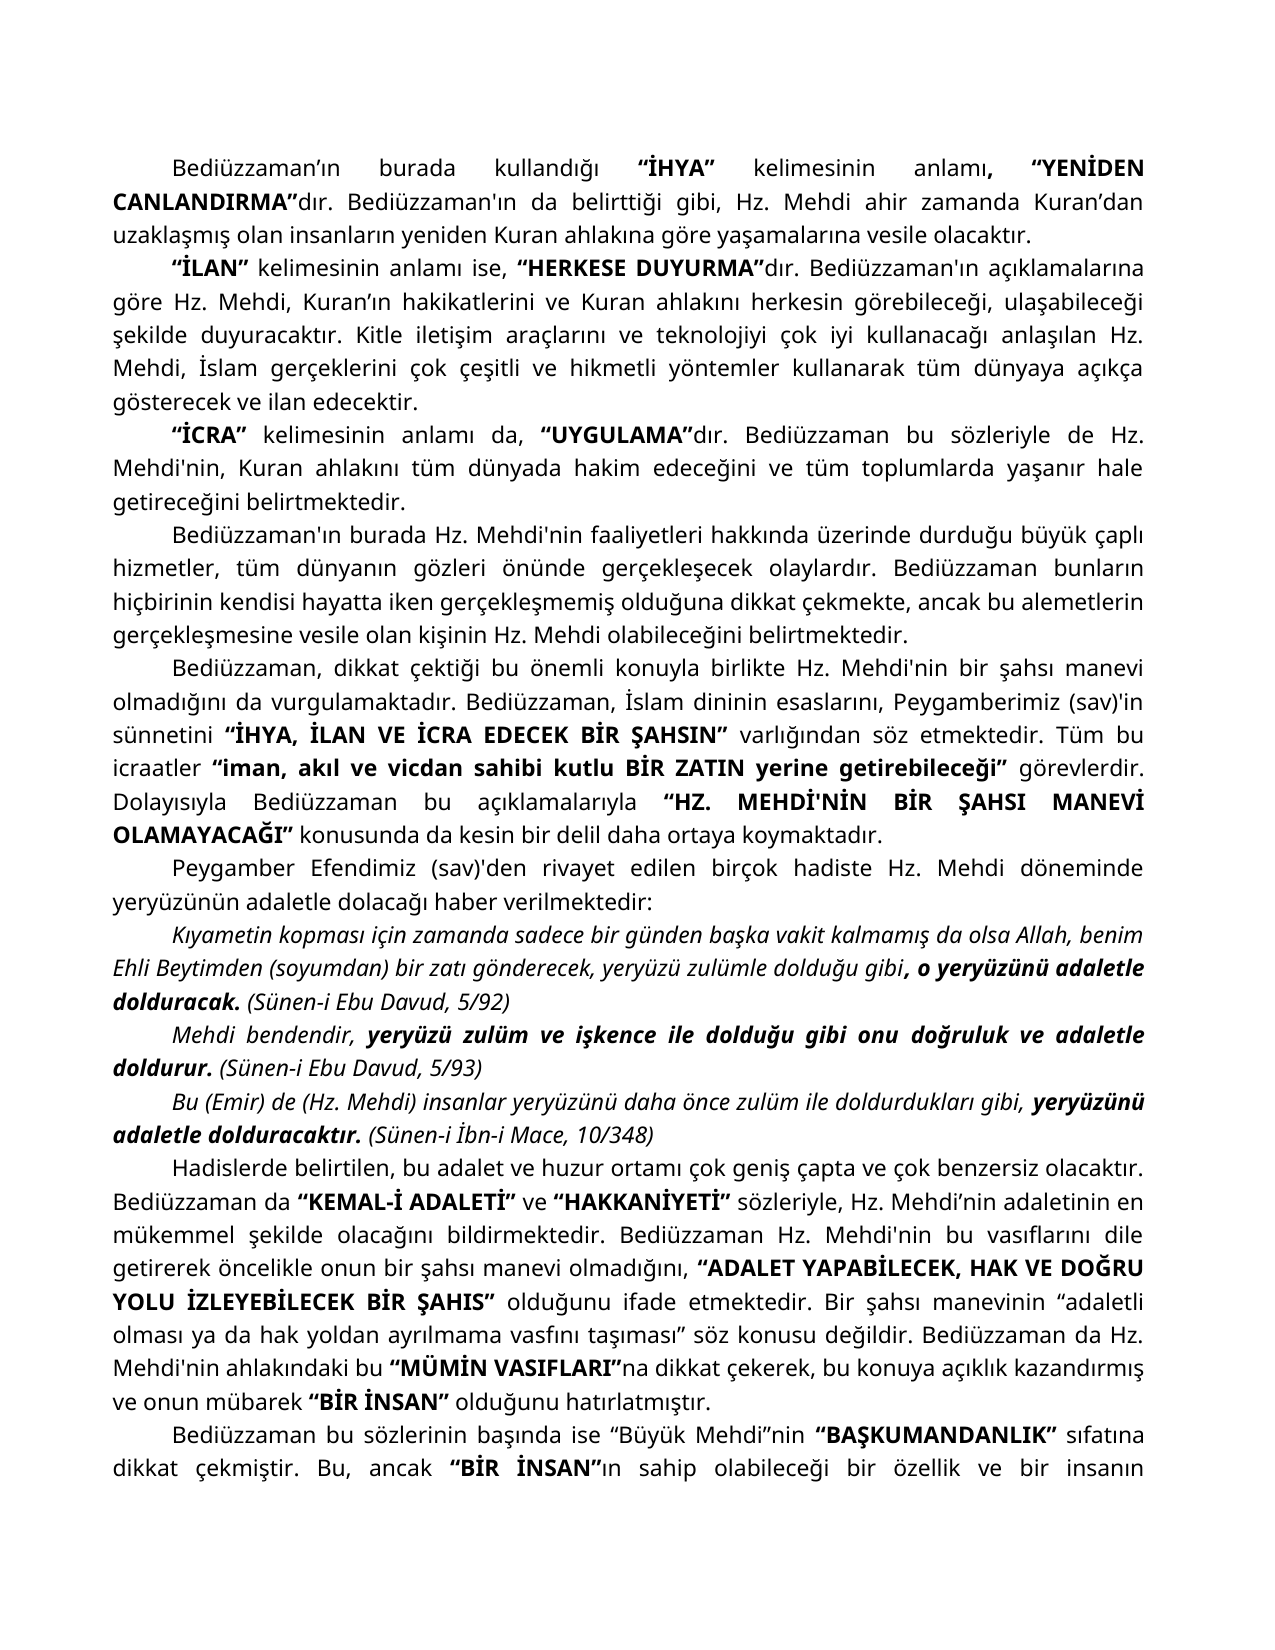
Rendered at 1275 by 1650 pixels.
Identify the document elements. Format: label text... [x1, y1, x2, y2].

text “İCRA” kelimesinin anlamı da, “UYGULAMA”dır. Bediüzzaman bu sözleriyle de Hz. Mehdi'nin, Kuran ahlakını tüm dünyada hakim edeceğini ve tüm toplumlarda yaşanır hale getireceğini belirtmektedir. [112, 417, 1145, 517]
text Bediüzzaman’ın burada kullandığı “İHYA” kelimesinin anlamı, “YENİDEN CANLANDIRMA”dır. Bediüzzaman'ın da belirttiği gibi, Hz. Mehdi ahir zamanda Kuran’dan uzaklaşmış olan insanların yeniden Kuran ahlakına göre yaşamalarına vesile olacaktır. [112, 150, 1145, 250]
text Hadislerde belirtilen, bu adalet ve huzur ortamı çok geniş çapta ve çok benzersiz olacaktır. Bediüzzaman da “KEMAL-İ ADALETİ” ve “HAKKANİYETİ” sözleriyle, Hz. Mehdi’nin adaletinin en mükemmel şekilde olacağını bildirmektedir. Bediüzzaman Hz. Mehdi'nin bu vasıflarını dile getirerek öncelikle onun bir şahsı manevi olmadığını, “ADALET YAPABİLECEK, HAK VE DOĞRU YOLU İZLEYEBİLECEK BİR ŞAHIS” olduğunu ifade etmektedir. Bir şahsı manevinin “adaletli olması ya da hak yoldan ayrılmama vasfını taşıması” söz konusu değildir. Bediüzzaman da Hz. Mehdi'nin ahlakındaki bu “MÜMİN VASIFLARI”na dikkat çekerek, bu konuya açıklık kazandırmış ve onun mübarek “BİR İNSAN” olduğunu hatırlatmıştır. [112, 1150, 1145, 1417]
text Bediüzzaman, dikkat çektiği bu önemli konuyla birlikte Hz. Mehdi'nin bir şahsı manevi olmadığını da vurgulamaktadır. Bediüzzaman, İslam dininin esaslarını, Peygamberimiz (sav)'in sünnetini “İHYA, İLAN VE İCRA EDECEK BİR ŞAHSIN” varlığından söz etmektedir. Tüm bu icraatler “iman, akıl ve vicdan sahibi kutlu BİR ZATIN yerine getirebileceği” görevlerdir. Dolayısıyla Bediüzzaman bu açıklamalarıyla “HZ. MEHDİ'NİN BİR ŞAHSI MANEVİ OLAMAYACAĞI” konusunda da kesin bir delil daha ortaya koymaktadır. [112, 650, 1145, 850]
text Kıyametin kopması için zamanda sadece bir günden başka vakit kalmamış da olsa Allah, benim Ehli Beytimden (soyumdan) bir zatı gönderecek, yeryüzü zulümle dolduğu gibi, o yeryüzünü adaletle dolduracak. (Sünen-i Ebu Davud, 5/92) [112, 917, 1145, 1017]
text “İLAN” kelimesinin anlamı ise, “HERKESE DUYURMA”dır. Bediüzzaman'ın açıklamalarına göre Hz. Mehdi, Kuran’ın hakikatlerini ve Kuran ahlakını herkesin görebileceği, ulaşabileceği şekilde duyuracaktır. Kitle iletişim araçlarını ve teknolojiyi çok iyi kullanacağı anlaşılan Hz. Mehdi, İslam gerçeklerini çok çeşitli ve hikmetli yöntemler kullanarak tüm dünyaya açıkça gösterecek ve ilan edecektir. [112, 250, 1145, 417]
text Peygamber Efendimiz (sav)'den rivayet edilen birçok hadiste Hz. Mehdi döneminde yeryüzünün adaletle dolacağı haber verilmektedir: [112, 850, 1145, 917]
text Bediüzzaman'ın burada Hz. Mehdi'nin faaliyetleri hakkında üzerinde durduğu büyük çaplı hizmetler, tüm dünyanın gözleri önünde gerçekleşecek olaylardır. Bediüzzaman bunların hiçbirinin kendisi hayatta iken gerçekleşmemiş olduğuna dikkat çekmekte, ancak bu alemetlerin gerçekleşmesine vesile olan kişinin Hz. Mehdi olabileceğini belirtmektedir. [112, 517, 1145, 650]
text Mehdi bendendir, yeryüzü zulüm ve işkence ile dolduğu gibi onu doğruluk ve adaletle doldurur. (Sünen-i Ebu Davud, 5/93) [112, 1017, 1145, 1083]
text Bu (Emir) de (Hz. Mehdi) insanlar yeryüzünü daha önce zulüm ile doldurdukları gibi, yeryüzünü adaletle dolduracaktır. (Sünen-i İbn-i Mace, 10/348) [112, 1083, 1145, 1150]
text Bediüzzaman bu sözlerinin başında ise “Büyük Mehdi”nin “BAŞKUMANDANLIK” sıfatına dikkat çekmiştir. Bu, ancak “BİR İNSAN”ın sahip olabileceği bir özellik ve bir insanın [112, 1417, 1145, 1483]
